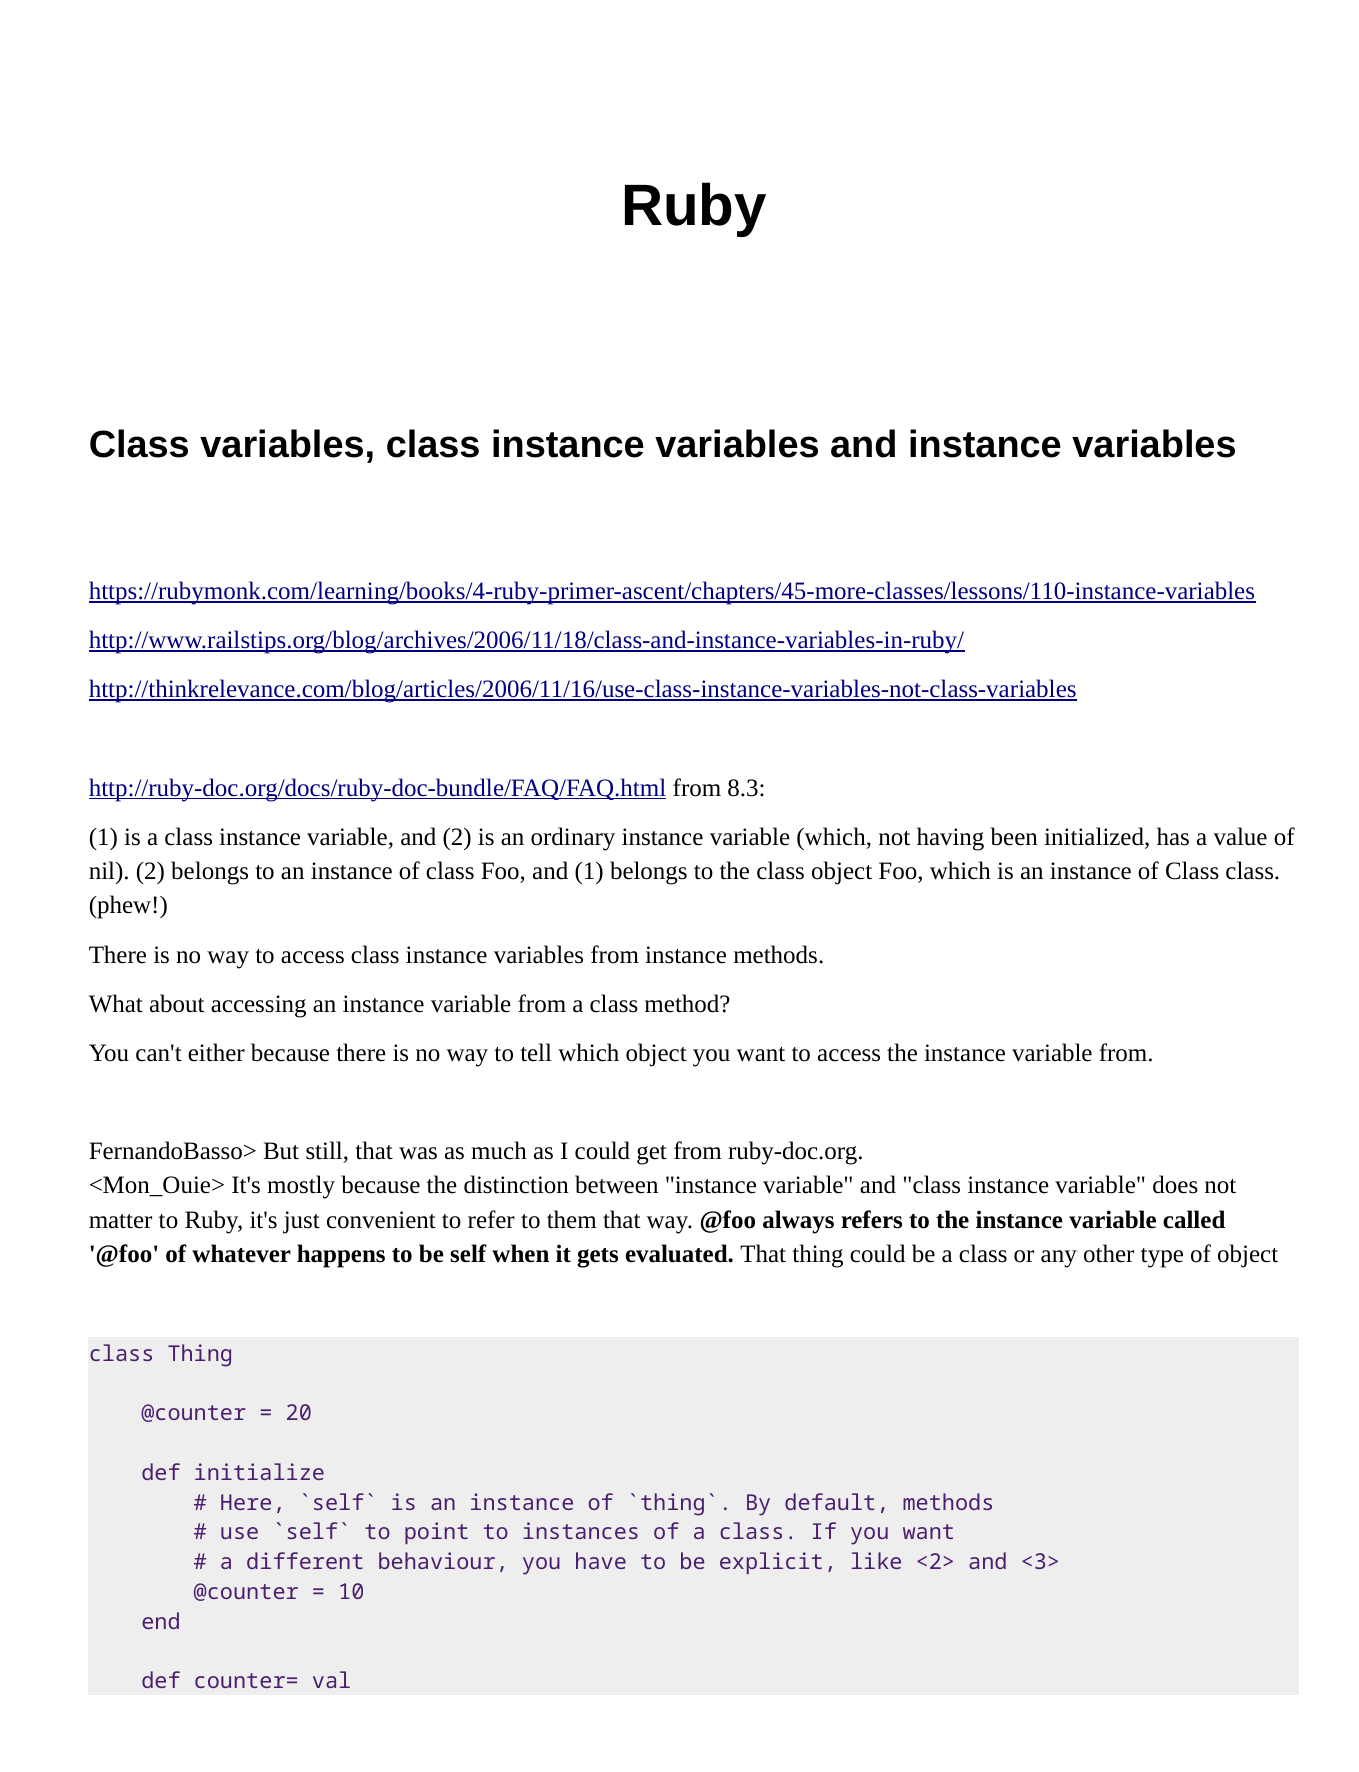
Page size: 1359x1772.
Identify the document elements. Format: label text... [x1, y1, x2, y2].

text http://www.railstips.org/blog/archives/2006/11/18/class-and-instance-variables-in-ruby/ [88, 625, 1299, 654]
text class Thing @counter = 20 def initialize # Here, `self` is an instance of `thing`. By default, methods # use `self` to point to instances of a class. If you want # a different behaviour, you have to be explicit, like <2> and <3> @counter = 10 end def counter= val [88, 1337, 1299, 1695]
text http://ruby-doc.org/docs/ruby-doc-bundle/FAQ/FAQ.html from 8.3: [88, 773, 1299, 801]
title Ruby [88, 170, 1299, 237]
text You can't either because there is no way to tell which object you want to access the instance variable from. [88, 1038, 1299, 1067]
text FernandoBasso> But still, that was as much as I could get from ruby-doc.org. <Mon_Ouie> It's mostly because the distinction between "instance variable" and "class instance variable" does not matter to Ruby, it's just convenient to refer to them that way. @foo always refers to the instance variable called '@foo' of whatever happens to be self when it gets evaluated. That thing could be a class or any other type of object [88, 1136, 1299, 1268]
text There is no way to access class instance variables from instance methods. [88, 940, 1299, 968]
text (1) is a class instance variable, and (2) is an ordinary instance variable (which, not having been initialized, has a value of nil). (2) belongs to an instance of class Foo, and (1) belongs to the class object Foo, which is an instance of Class class. (phew!) [88, 822, 1299, 919]
subtitle Class variables, class instance variables and instance variables [88, 422, 1299, 466]
text What about accessing an instance variable from a class method? [88, 989, 1299, 1017]
text http://thinkrelevance.com/blog/articles/2006/11/16/use-class-instance-variables-not-class-variables [88, 674, 1299, 703]
text https://rubymonk.com/learning/books/4-ruby-primer-ascent/chapters/45-more-classes/lessons/110-instance-variables [88, 576, 1299, 605]
